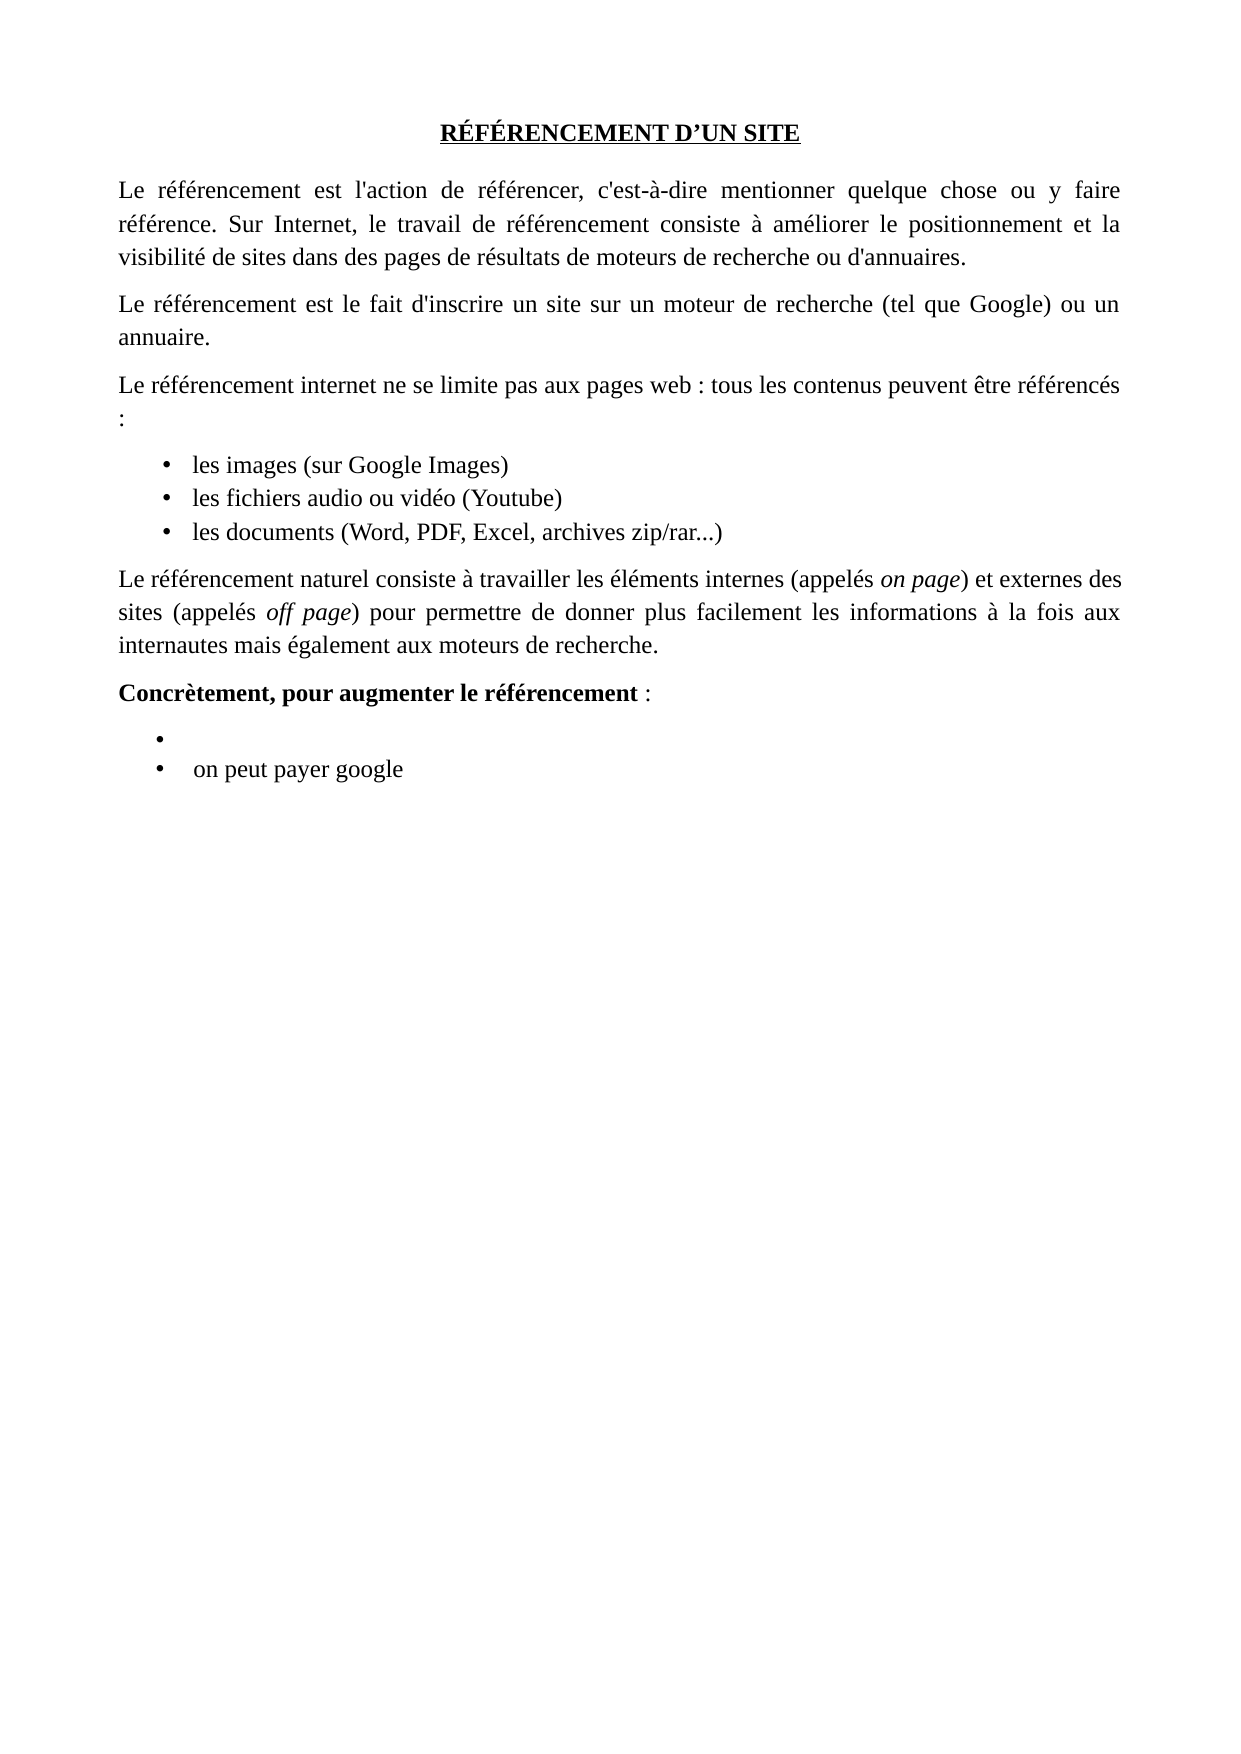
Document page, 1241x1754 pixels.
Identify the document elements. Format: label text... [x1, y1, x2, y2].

text Le référencement est l'action de référencer, c'est-à-dire mentionner quelque chose ou y faire référence. Sur Internet, le travail de référencement consiste à améliorer le positionnement et la visibilité de sites dans des pages de résultats de moteurs de recherche ou d'annuaires. [118, 176, 1122, 270]
text Le référencement est le fait d'inscrire un site sur un moteur de recherche (tel que Google) ou un annuaire. [118, 289, 1122, 351]
list on peut payer google [156, 754, 1122, 783]
list les fichiers audio ou vidéo (Youtube) [162, 483, 1122, 512]
text RÉFÉRENCEMENT D’UN SITE [118, 118, 1122, 147]
text Le référencement internet ne se limite pas aux pages web : tous les contenus peuvent être référencés : [118, 370, 1122, 432]
list les documents (Word, PDF, Excel, archives zip/rar...) [162, 517, 1122, 545]
text Le référencement naturel consiste à travailler les éléments internes (appelés on page) et externes des sites (appelés off page) pour permettre de donner plus facilement les informations à la fois aux internautes mais également aux moteurs de recherche. [118, 564, 1122, 659]
text Concrètement, pour augmenter le référencement : [118, 678, 1122, 707]
list les images (sur Google Images) [162, 451, 1122, 479]
